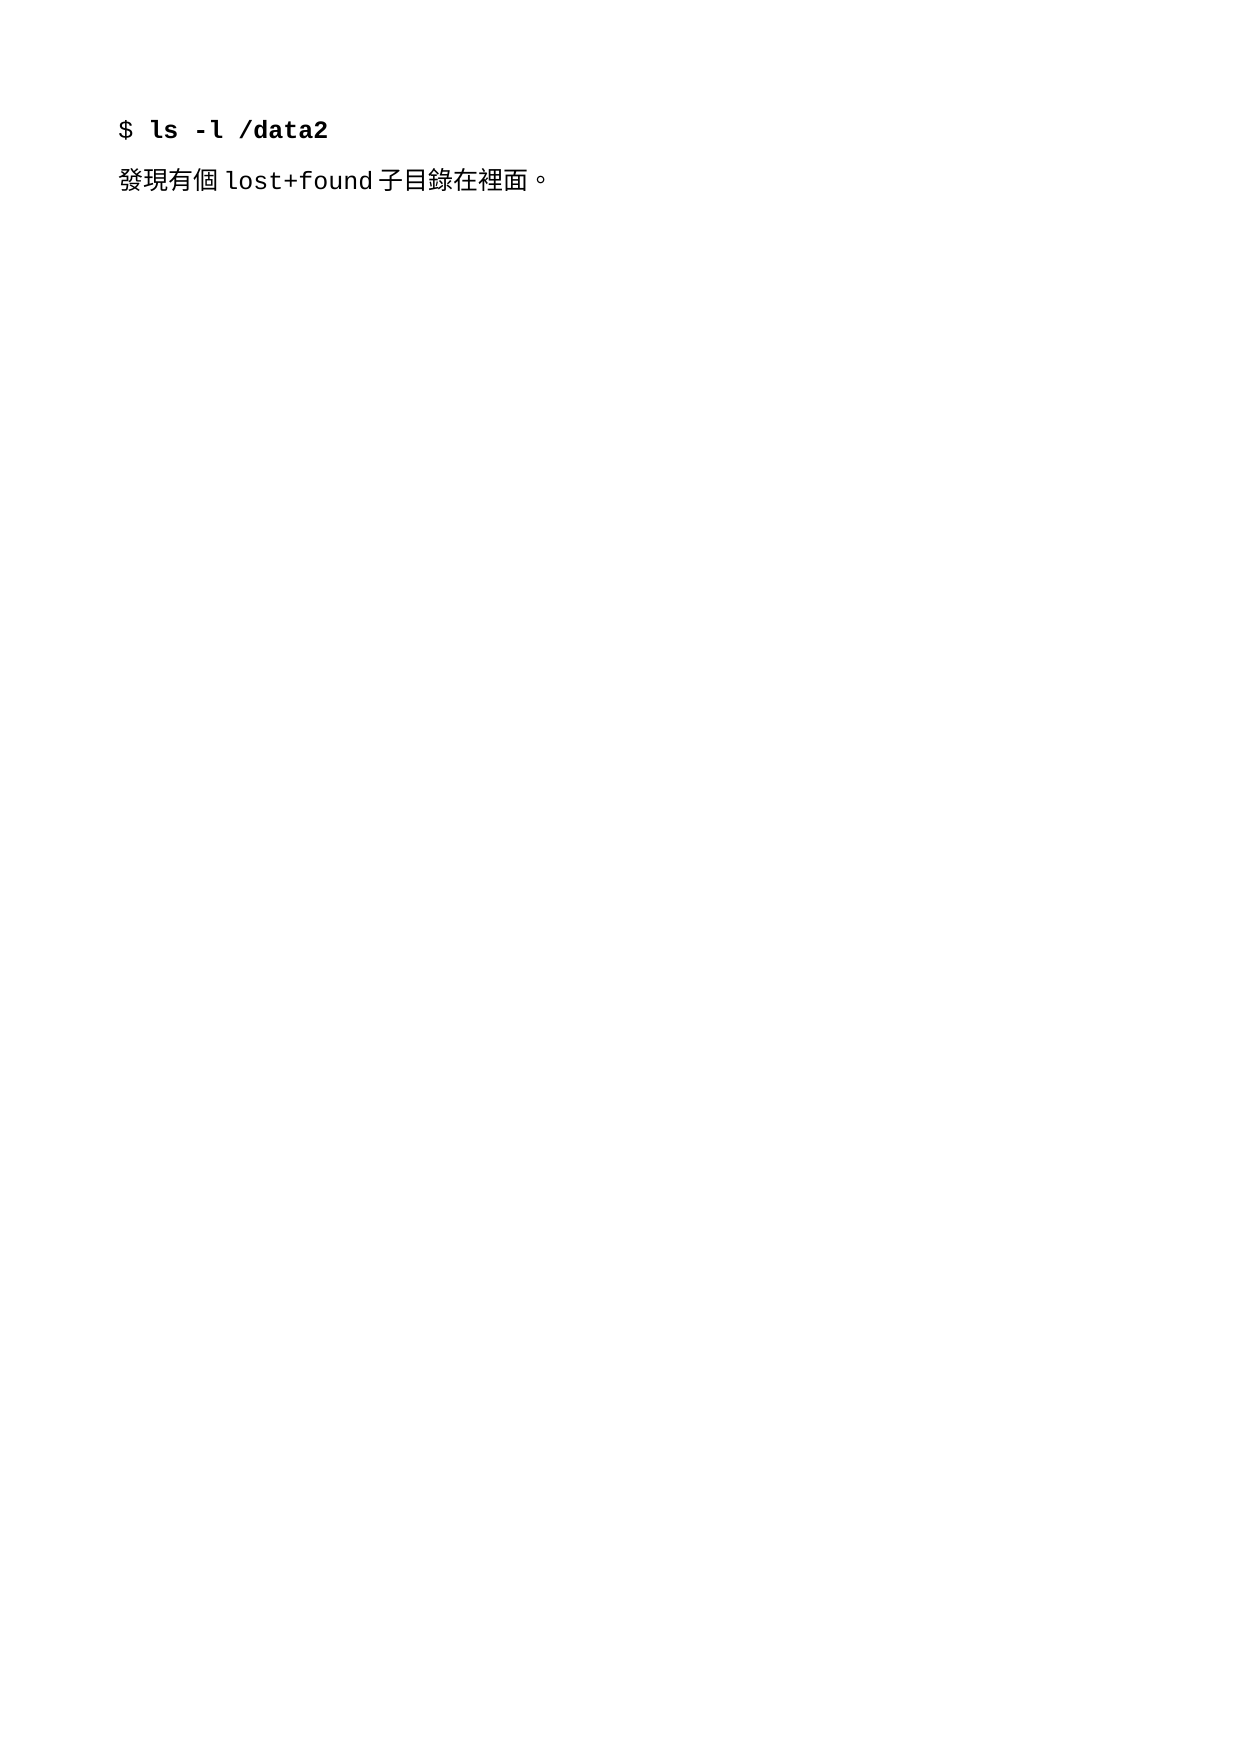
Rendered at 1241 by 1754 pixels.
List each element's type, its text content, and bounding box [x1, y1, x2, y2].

text $ ls -l /data2 [118, 118, 1122, 146]
text 發現有個lost+found子目錄在裡面。 [118, 161, 1122, 197]
